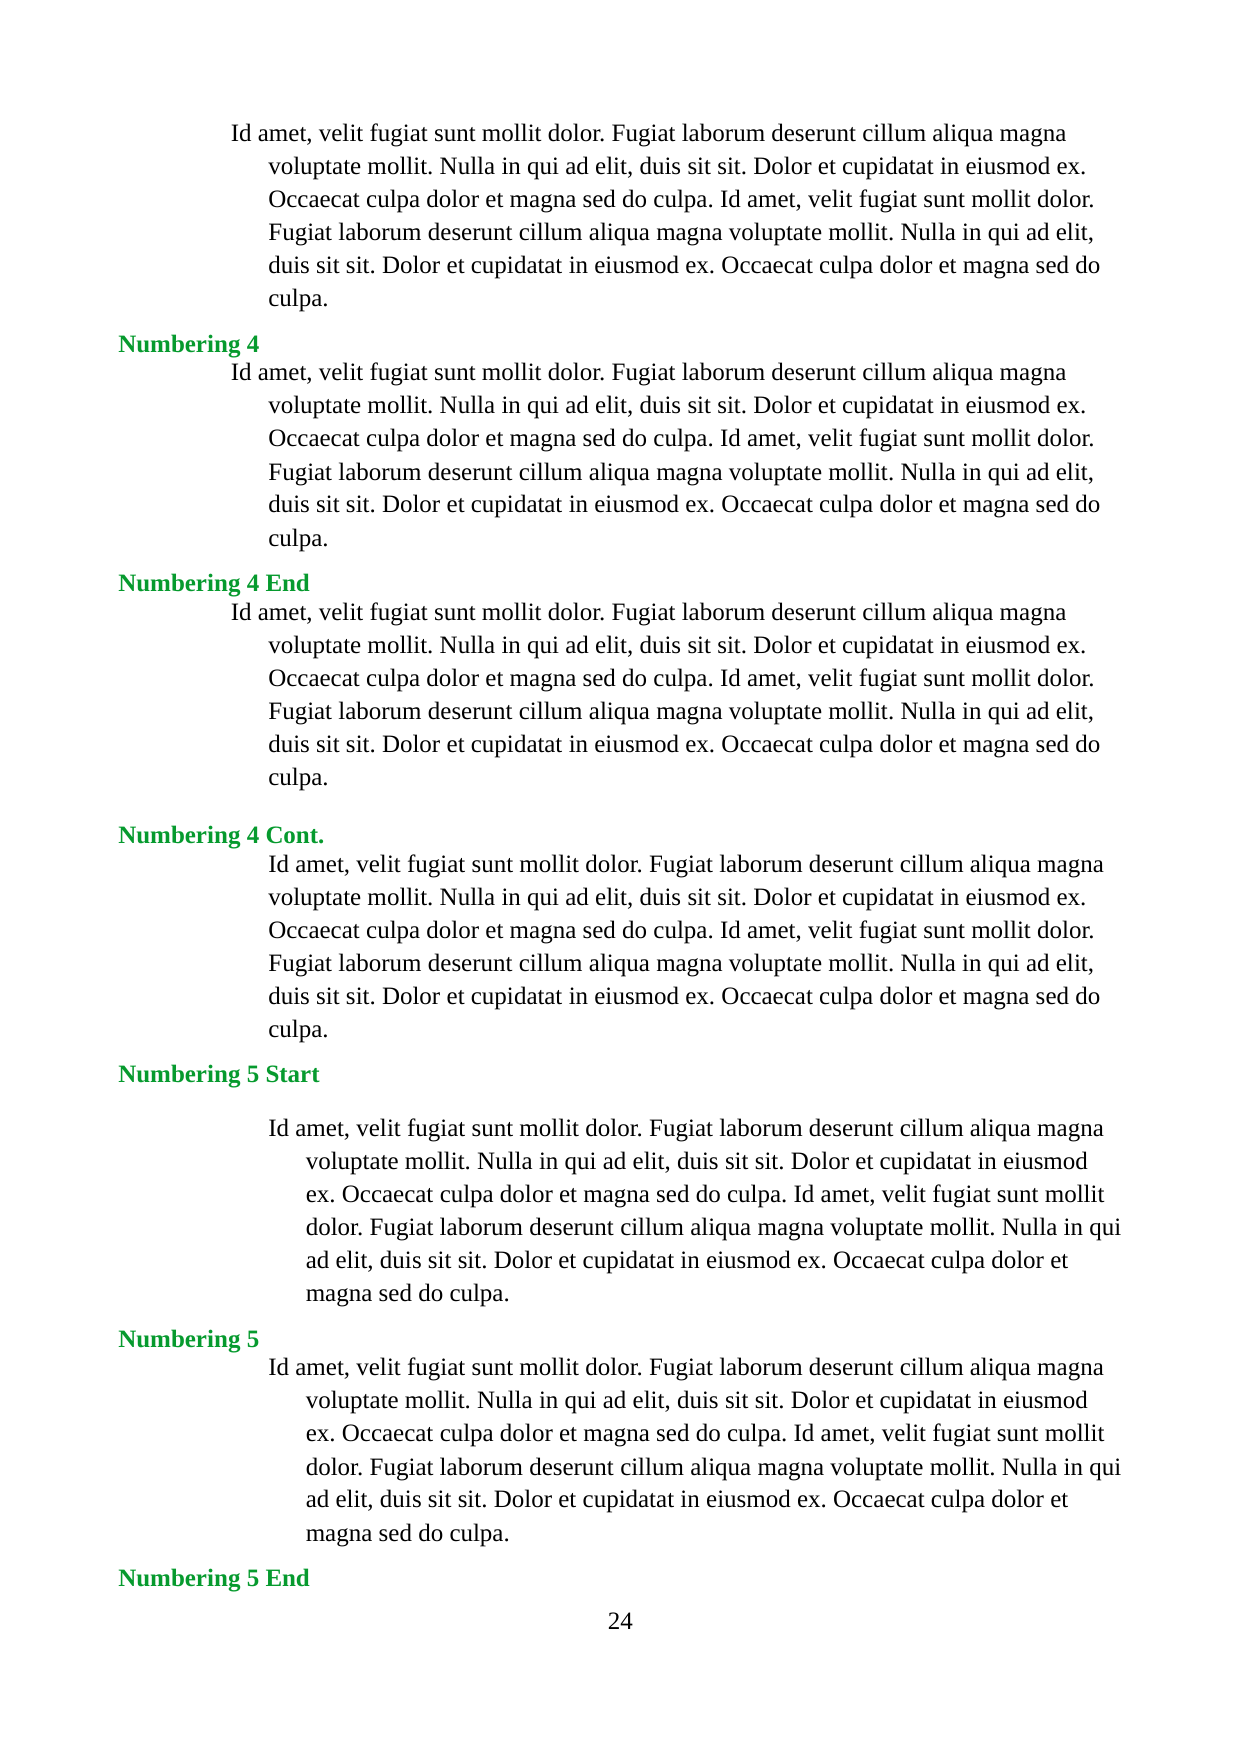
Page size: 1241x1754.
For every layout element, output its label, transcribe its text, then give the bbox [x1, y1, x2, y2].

text Numbering 4 [118, 329, 1122, 357]
text Id amet, velit fugiat sunt mollit dolor. Fugiat laborum deserunt cillum aliqua magna voluptate mollit. Nulla in qui ad elit, duis sit sit. Dolor et cupidatat in eiusmod ex. Occaecat culpa dolor et magna sed do culpa. Id amet, velit fugiat sunt mollit dolor. Fugiat laborum deserunt cillum aliqua magna voluptate mollit. Nulla in qui ad elit, duis sit sit. Dolor et cupidatat in eiusmod ex. Occaecat culpa dolor et magna sed do culpa. [231, 118, 1122, 312]
text Id amet, velit fugiat sunt mollit dolor. Fugiat laborum deserunt cillum aliqua magna voluptate mollit. Nulla in qui ad elit, duis sit sit. Dolor et cupidatat in eiusmod ex. Occaecat culpa dolor et magna sed do culpa. Id amet, velit fugiat sunt mollit dolor. Fugiat laborum deserunt cillum aliqua magna voluptate mollit. Nulla in qui ad elit, duis sit sit. Dolor et cupidatat in eiusmod ex. Occaecat culpa dolor et magna sed do culpa. [231, 597, 1122, 791]
text Numbering 5 Start [118, 1059, 1122, 1088]
text Numbering 4 End [118, 568, 1122, 597]
text Numbering 5 [118, 1324, 1122, 1352]
text Numbering 5 End [118, 1563, 1122, 1592]
text Id amet, velit fugiat sunt mollit dolor. Fugiat laborum deserunt cillum aliqua magna voluptate mollit. Nulla in qui ad elit, duis sit sit. Dolor et cupidatat in eiusmod ex. Occaecat culpa dolor et magna sed do culpa. Id amet, velit fugiat sunt mollit dolor. Fugiat laborum deserunt cillum aliqua magna voluptate mollit. Nulla in qui ad elit, duis sit sit. Dolor et cupidatat in eiusmod ex. Occaecat culpa dolor et magna sed do culpa. [268, 849, 1122, 1043]
text Id amet, velit fugiat sunt mollit dolor. Fugiat laborum deserunt cillum aliqua magna voluptate mollit. Nulla in qui ad elit, duis sit sit. Dolor et cupidatat in eiusmod ex. Occaecat culpa dolor et magna sed do culpa. Id amet, velit fugiat sunt mollit dolor. Fugiat laborum deserunt cillum aliqua magna voluptate mollit. Nulla in qui ad elit, duis sit sit. Dolor et cupidatat in eiusmod ex. Occaecat culpa dolor et magna sed do culpa. [231, 357, 1122, 551]
text Id amet, velit fugiat sunt mollit dolor. Fugiat laborum deserunt cillum aliqua magna voluptate mollit. Nulla in qui ad elit, duis sit sit. Dolor et cupidatat in eiusmod ex. Occaecat culpa dolor et magna sed do culpa. Id amet, velit fugiat sunt mollit dolor. Fugiat laborum deserunt cillum aliqua magna voluptate mollit. Nulla in qui ad elit, duis sit sit. Dolor et cupidatat in eiusmod ex. Occaecat culpa dolor et magna sed do culpa. [268, 1113, 1122, 1307]
text Id amet, velit fugiat sunt mollit dolor. Fugiat laborum deserunt cillum aliqua magna voluptate mollit. Nulla in qui ad elit, duis sit sit. Dolor et cupidatat in eiusmod ex. Occaecat culpa dolor et magna sed do culpa. Id amet, velit fugiat sunt mollit dolor. Fugiat laborum deserunt cillum aliqua magna voluptate mollit. Nulla in qui ad elit, duis sit sit. Dolor et cupidatat in eiusmod ex. Occaecat culpa dolor et magna sed do culpa. [268, 1352, 1122, 1546]
text Numbering 4 Cont. [118, 820, 1122, 849]
